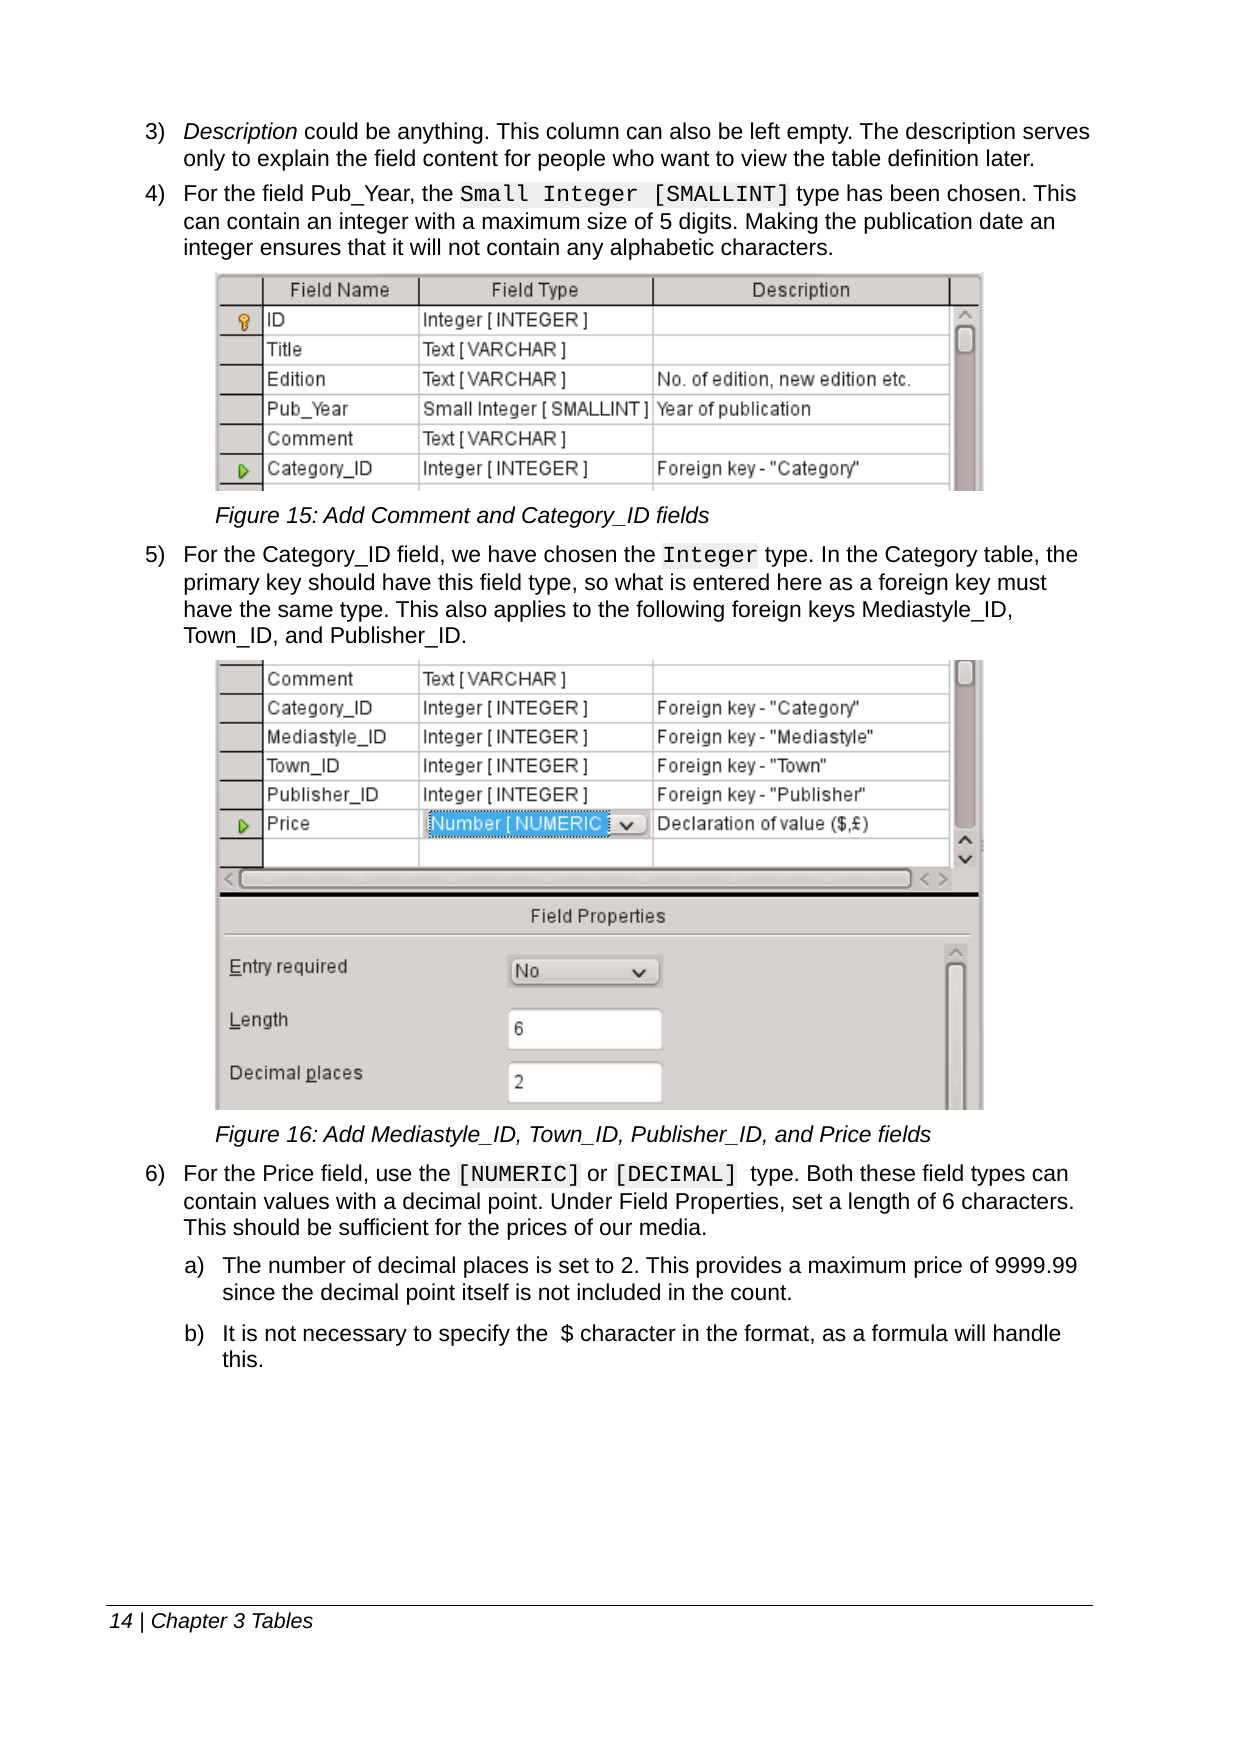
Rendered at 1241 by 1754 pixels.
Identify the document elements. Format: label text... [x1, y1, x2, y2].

list For the Price field, use the [NUMERIC] or [DECIMAL] type. Both these field types can contain values with a decimal point. Under Field Properties, set a length of 6 characters. This should be sufficient for the prices of our media. [165, 1159, 1093, 1241]
picture [214, 660, 984, 1110]
list For the field Pub_Year, the Small Integer [SMALLINT] type has been chosen. This can contain an integer with a maximum size of 5 digits. Making the publication date an integer ensures that it will not contain any alphabetic characters. [165, 180, 1093, 261]
list It is not necessary to specify the $ character in the format, as a formula will handle this. [181, 1317, 1093, 1375]
list For the Category_ID field, we have chosen the Integer type. In the Category table, the primary key should have this field type, so what is entered here as a foreign key must have the same type. This also applies to the following foreign keys Mediastyle_ID, Town_ID, and Publisher_ID. [165, 541, 1093, 648]
list Description could be anything. This column can also be left empty. The description serves only to explain the field content for people who want to view the table definition later. [165, 118, 1093, 171]
text Figure 15: Add Comment and Category_ID fields [215, 502, 984, 529]
text Figure 16: Add Mediastyle_ID, Town_ID, Publisher_ID, and Price fields [215, 1121, 984, 1148]
list The number of decimal places is set to 2. This provides a maximum price of 9999.99 since the decimal point itself is not included in the count. [181, 1249, 1093, 1308]
picture [214, 272, 984, 491]
